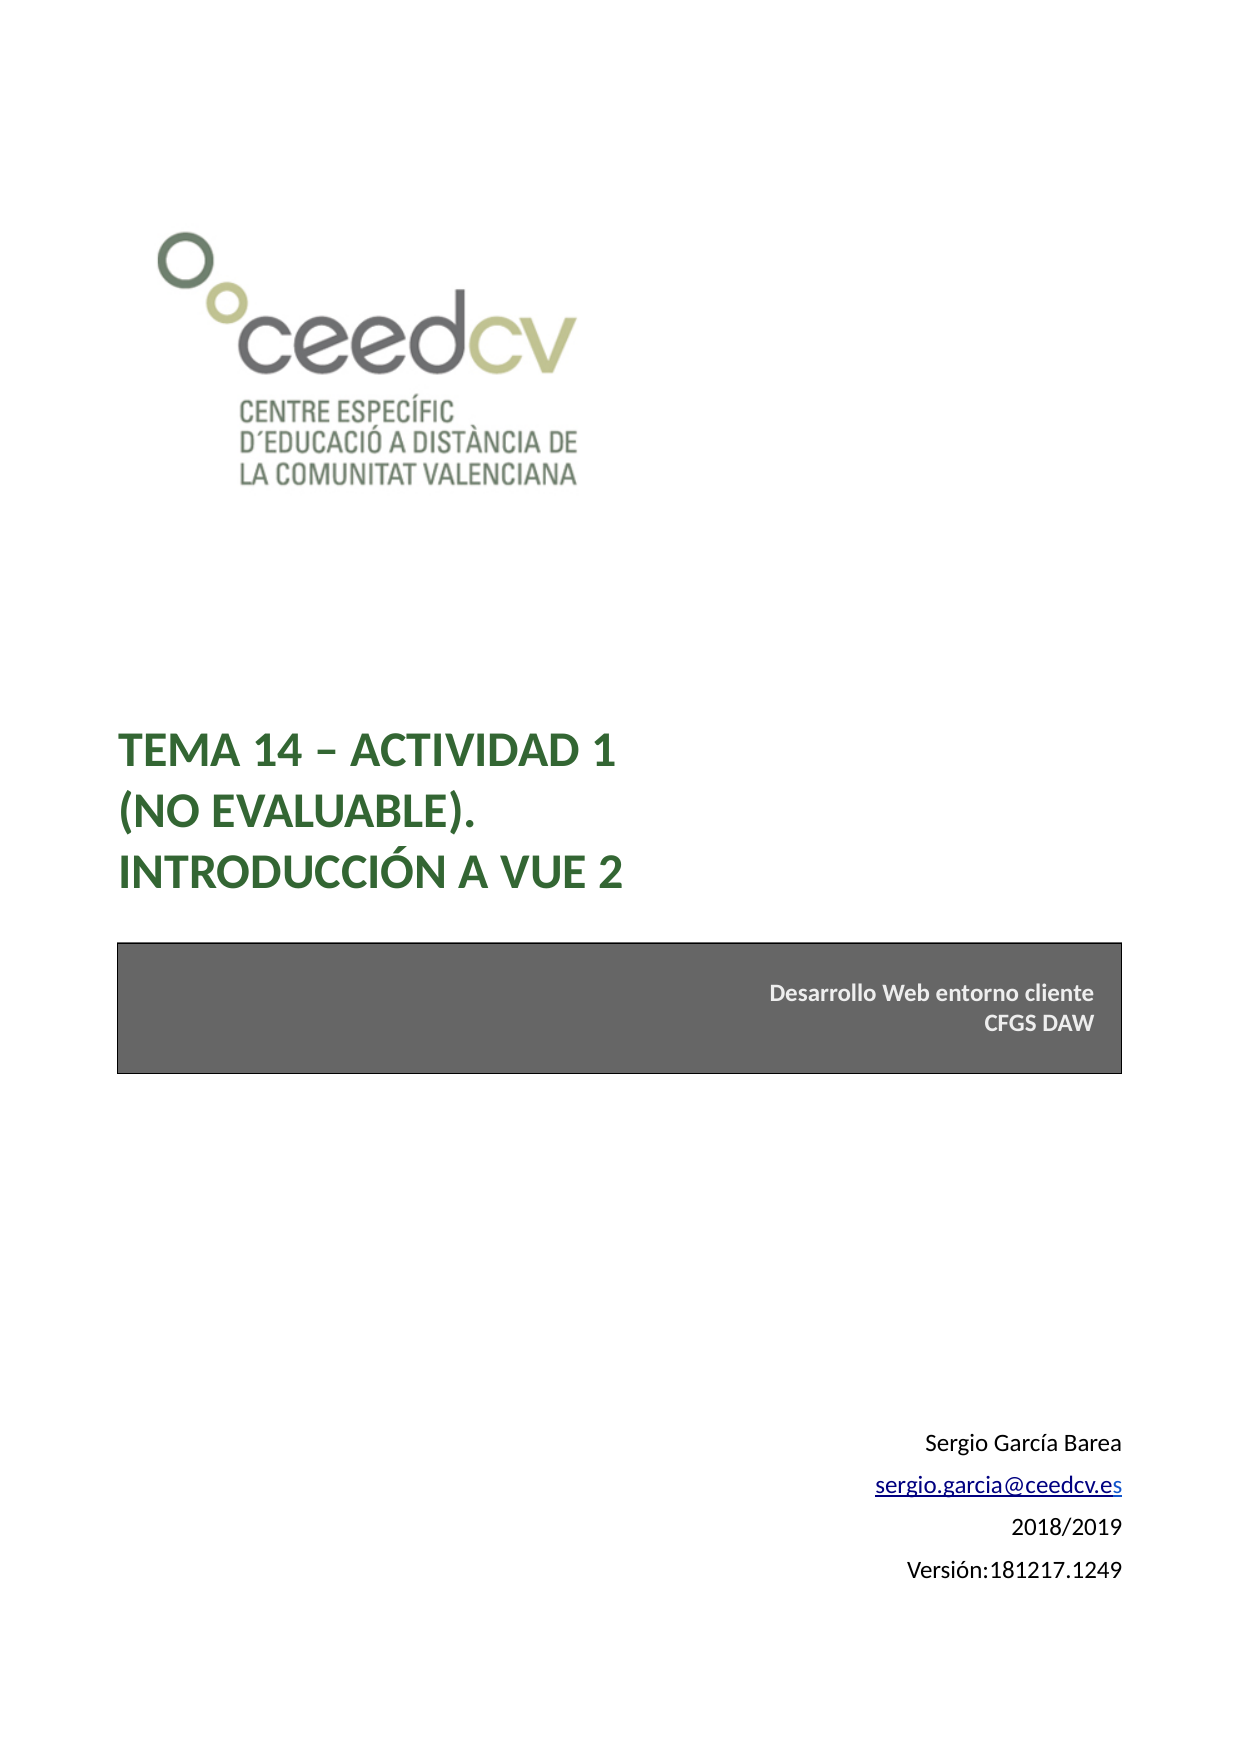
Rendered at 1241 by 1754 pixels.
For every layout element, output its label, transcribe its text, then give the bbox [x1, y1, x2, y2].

text Sergio García Barea [231, 1427, 1122, 1457]
text CFGS DAW [121, 1007, 1094, 1038]
text Versión:181217.1248 [118, 1554, 1122, 1584]
text TEMA 14 – ACTIVIDAD 1 [118, 718, 1122, 779]
text 2018/2019 [118, 1511, 1122, 1542]
text Introducción a Vue 2 [118, 840, 1122, 901]
text (No evaluable). [118, 779, 1122, 840]
text sergio.garcia@ceedcv.es [231, 1469, 1122, 1499]
text Desarrollo Web entorno cliente [121, 977, 1094, 1007]
picture [118, 204, 681, 514]
